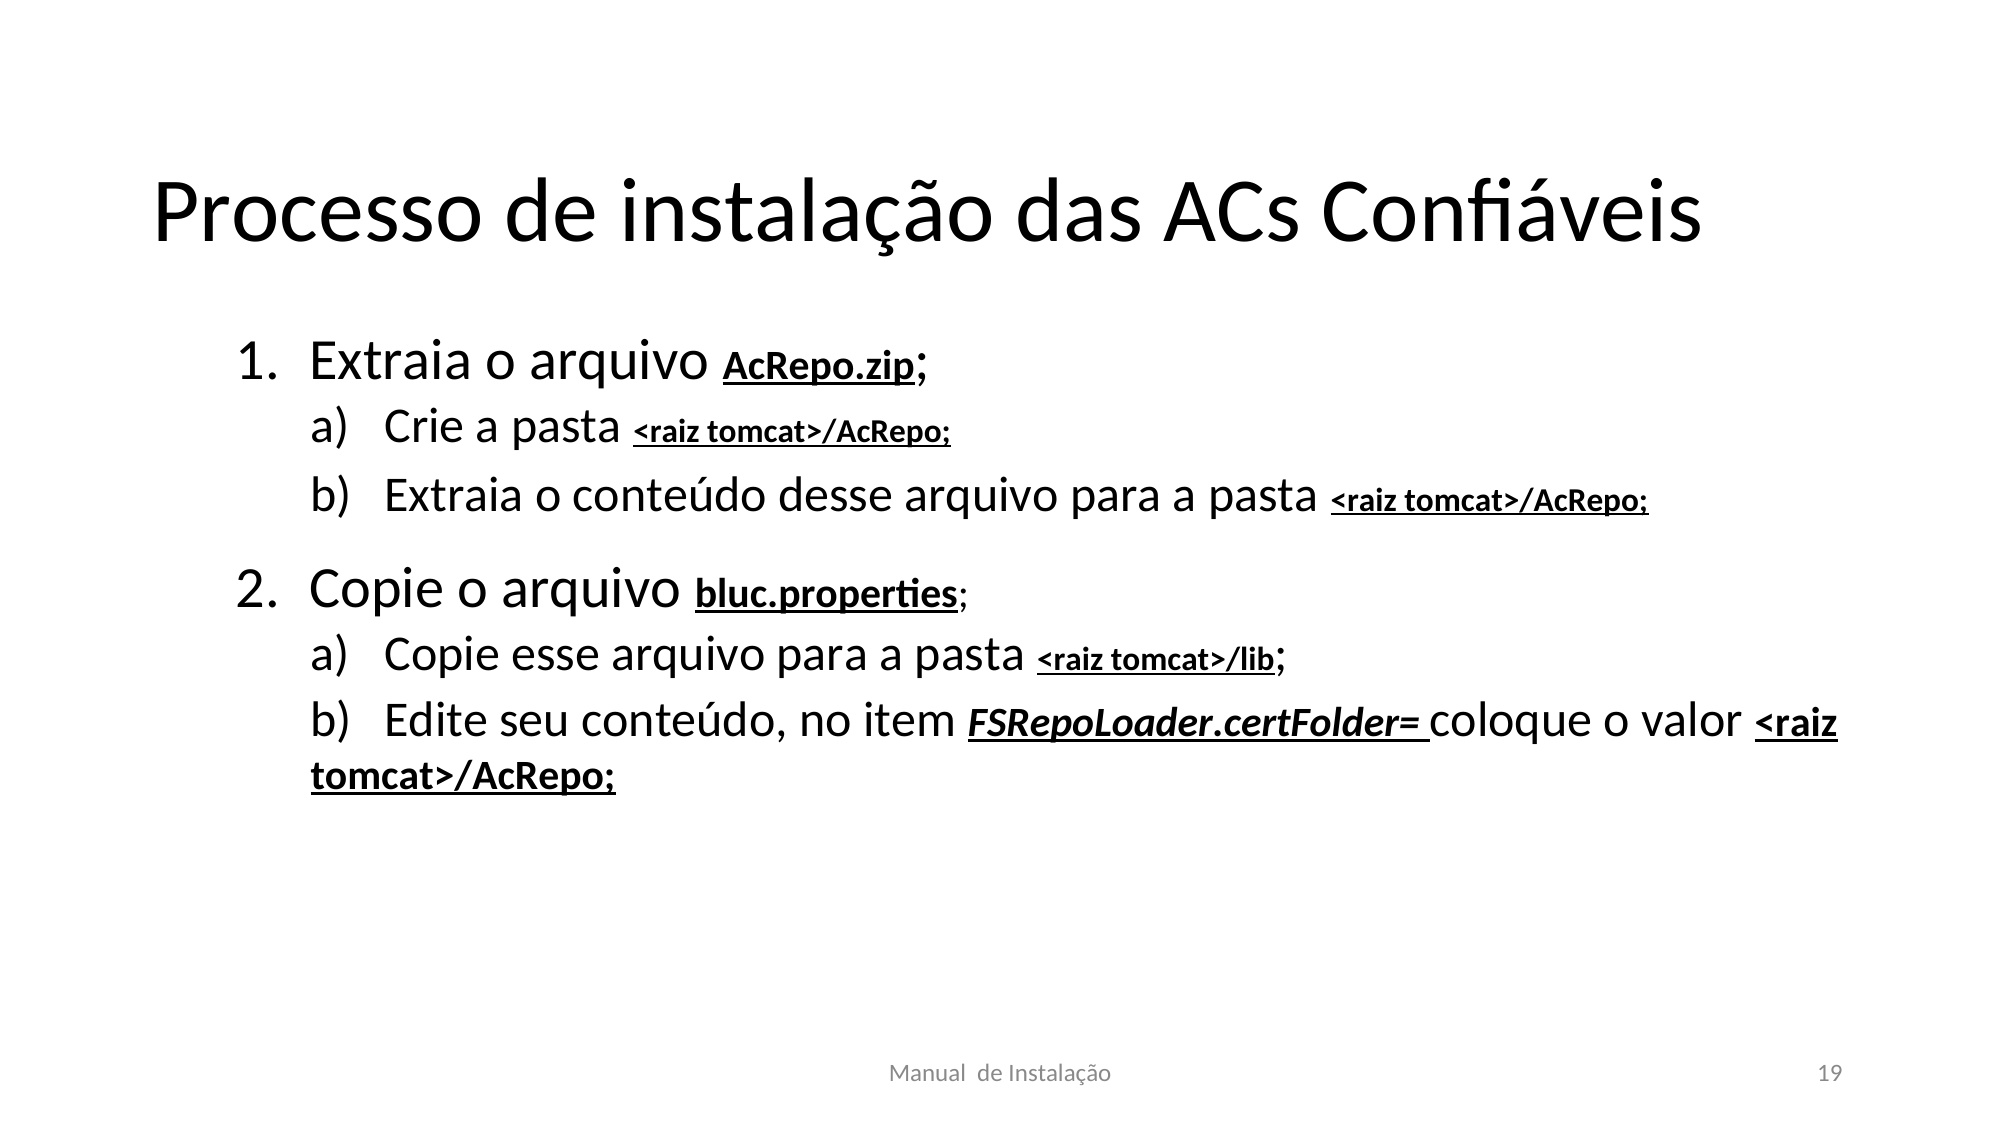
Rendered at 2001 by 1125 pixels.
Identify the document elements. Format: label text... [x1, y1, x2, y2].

subtitle Processo de instalação das ACs Confiáveis [152, 153, 1842, 264]
list Extraia o conteúdo desse arquivo para a pasta <raiz tomcat>/AcRepo; [310, 462, 1842, 523]
list Extraia o arquivo AcRepo.zip; [235, 323, 1842, 394]
list Edite seu conteúdo, no item FSRepoLoader.certFolder= coloque o valor <raiz tomcat>/AcRepo; [310, 688, 1842, 800]
list Crie a pasta <raiz tomcat>/AcRepo; [310, 394, 1842, 455]
list Copie o arquivo bluc.properties; [235, 551, 1842, 622]
list Copie esse arquivo para a pasta <raiz tomcat>/lib; [310, 622, 1842, 683]
